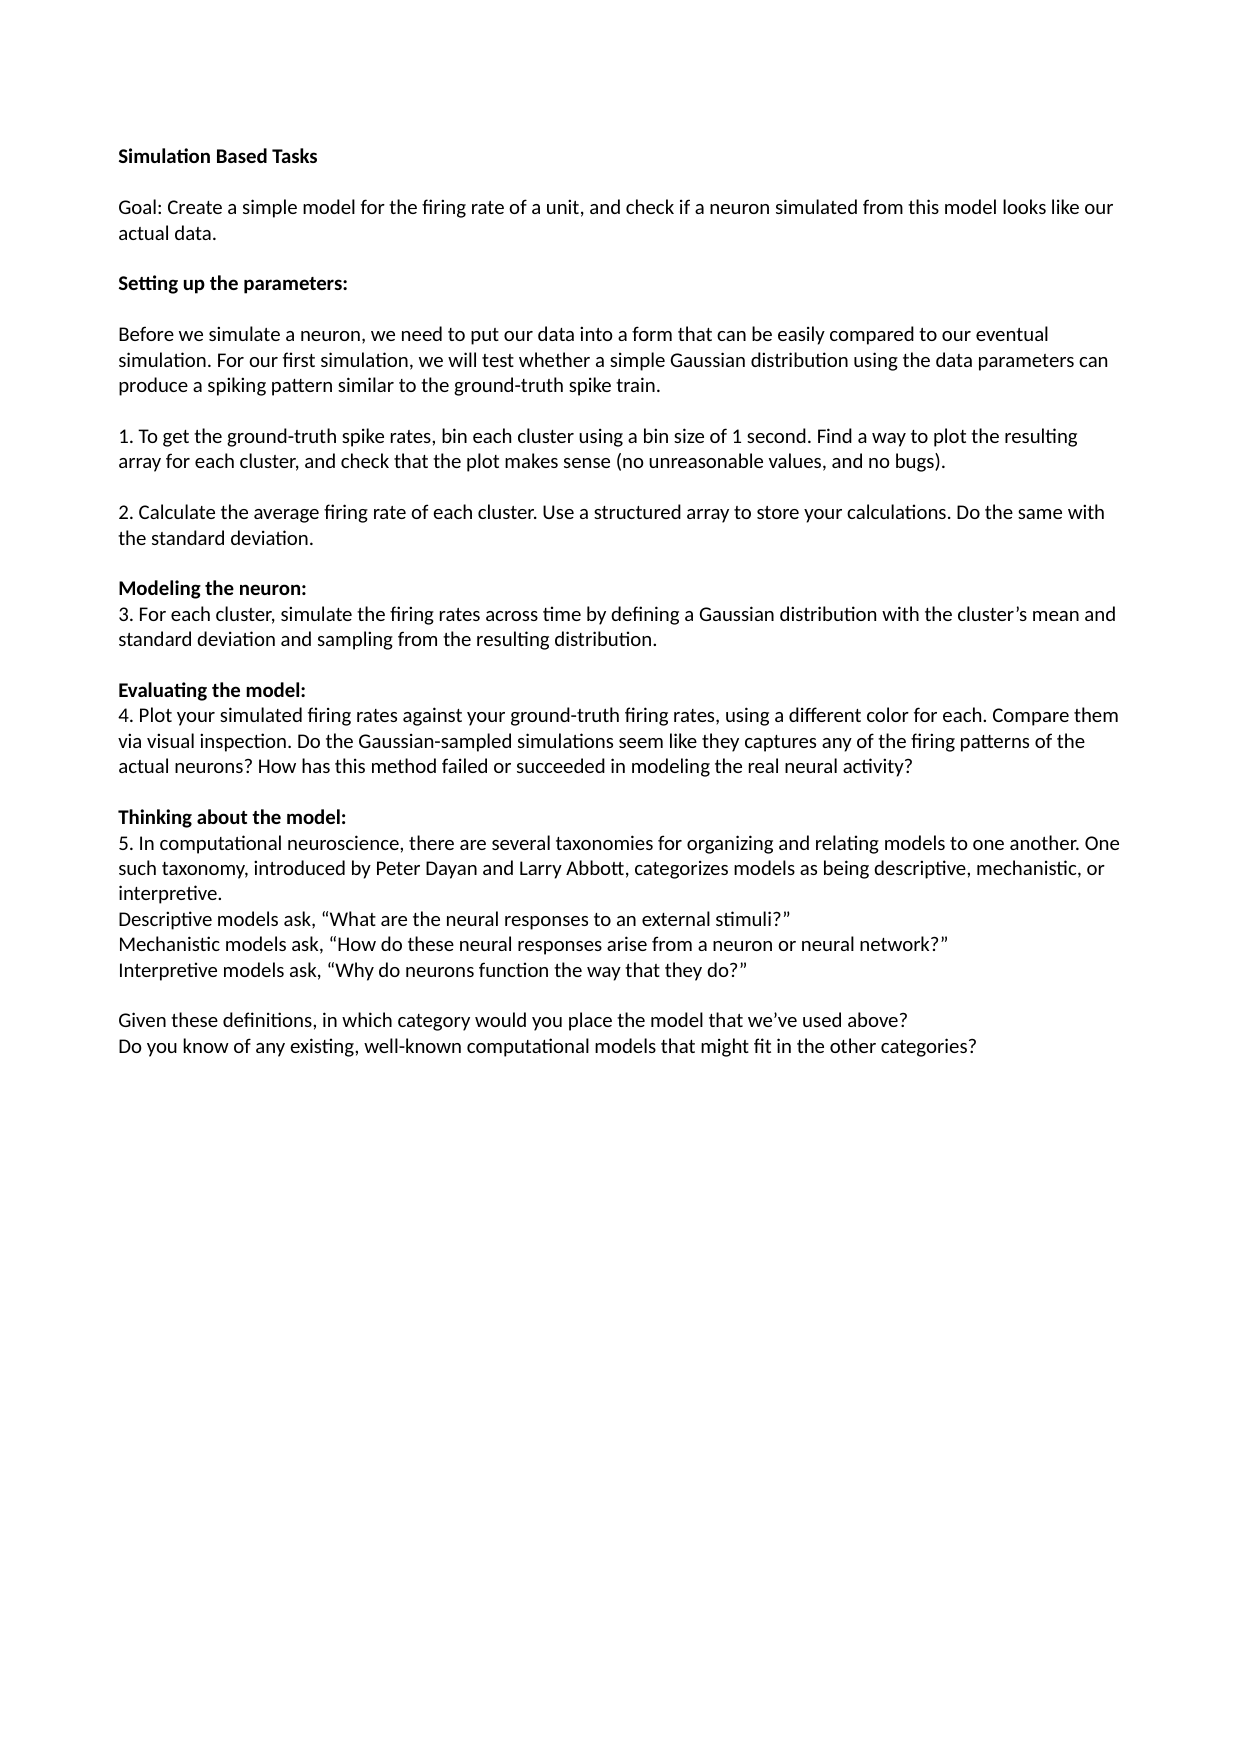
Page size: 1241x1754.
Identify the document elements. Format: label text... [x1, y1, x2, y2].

text Goal: Create a simple model for the firing rate of a unit, and check if a neuron simulated from this model looks like our actual data. [118, 194, 1122, 245]
text Evaluating the model: [118, 677, 1122, 703]
text Do you know of any existing, well-known computational models that might fit in the other categories? [118, 1033, 1122, 1058]
text Descriptive models ask, “What are the neural responses to an external stimuli?” [118, 906, 1122, 931]
text 5. In computational neuroscience, there are several taxonomies for organizing and relating models to one another. One such taxonomy, introduced by Peter Dayan and Larry Abbott, categorizes models as being descriptive, mechanistic, or interpretive. [118, 830, 1122, 906]
text 2. Calculate the average firing rate of each cluster. Use a structured array to store your calculations. Do the same with the standard deviation. [118, 499, 1122, 550]
text 1. To get the ground-truth spike rates, bin each cluster using a bin size of 1 second. Find a way to plot the resulting array for each cluster, and check that the plot makes sense (no unreasonable values, and no bugs). [118, 423, 1122, 474]
text Given these definitions, in which category would you place the model that we’ve used above? [118, 1008, 1122, 1033]
text 4. Plot your simulated firing rates against your ground-truth firing rates, using a different color for each. Compare them via visual inspection. Do the Gaussian-sampled simulations seem like they captures any of the firing patterns of the actual neurons? How has this method failed or succeeded in modeling the real neural activity? [118, 703, 1122, 779]
text Thinking about the model: [118, 804, 1122, 830]
text Simulation Based Tasks [118, 143, 1122, 169]
text Interpretive models ask, “Why do neurons function the way that they do?” [118, 957, 1122, 982]
text Setting up the parameters: [118, 271, 1122, 296]
text 3. For each cluster, simulate the firing rates across time by defining a Gaussian distribution with the cluster’s mean and standard deviation and sampling from the resulting distribution. [118, 601, 1122, 652]
text Modeling the neuron: [118, 576, 1122, 601]
text Before we simulate a neuron, we need to put our data into a form that can be easily compared to our eventual simulation. For our first simulation, we will test whether a simple Gaussian distribution using the data parameters can produce a spiking pattern similar to the ground-truth spike train. [118, 321, 1122, 398]
text Mechanistic models ask, “How do these neural responses arise from a neuron or neural network?” [118, 931, 1122, 957]
